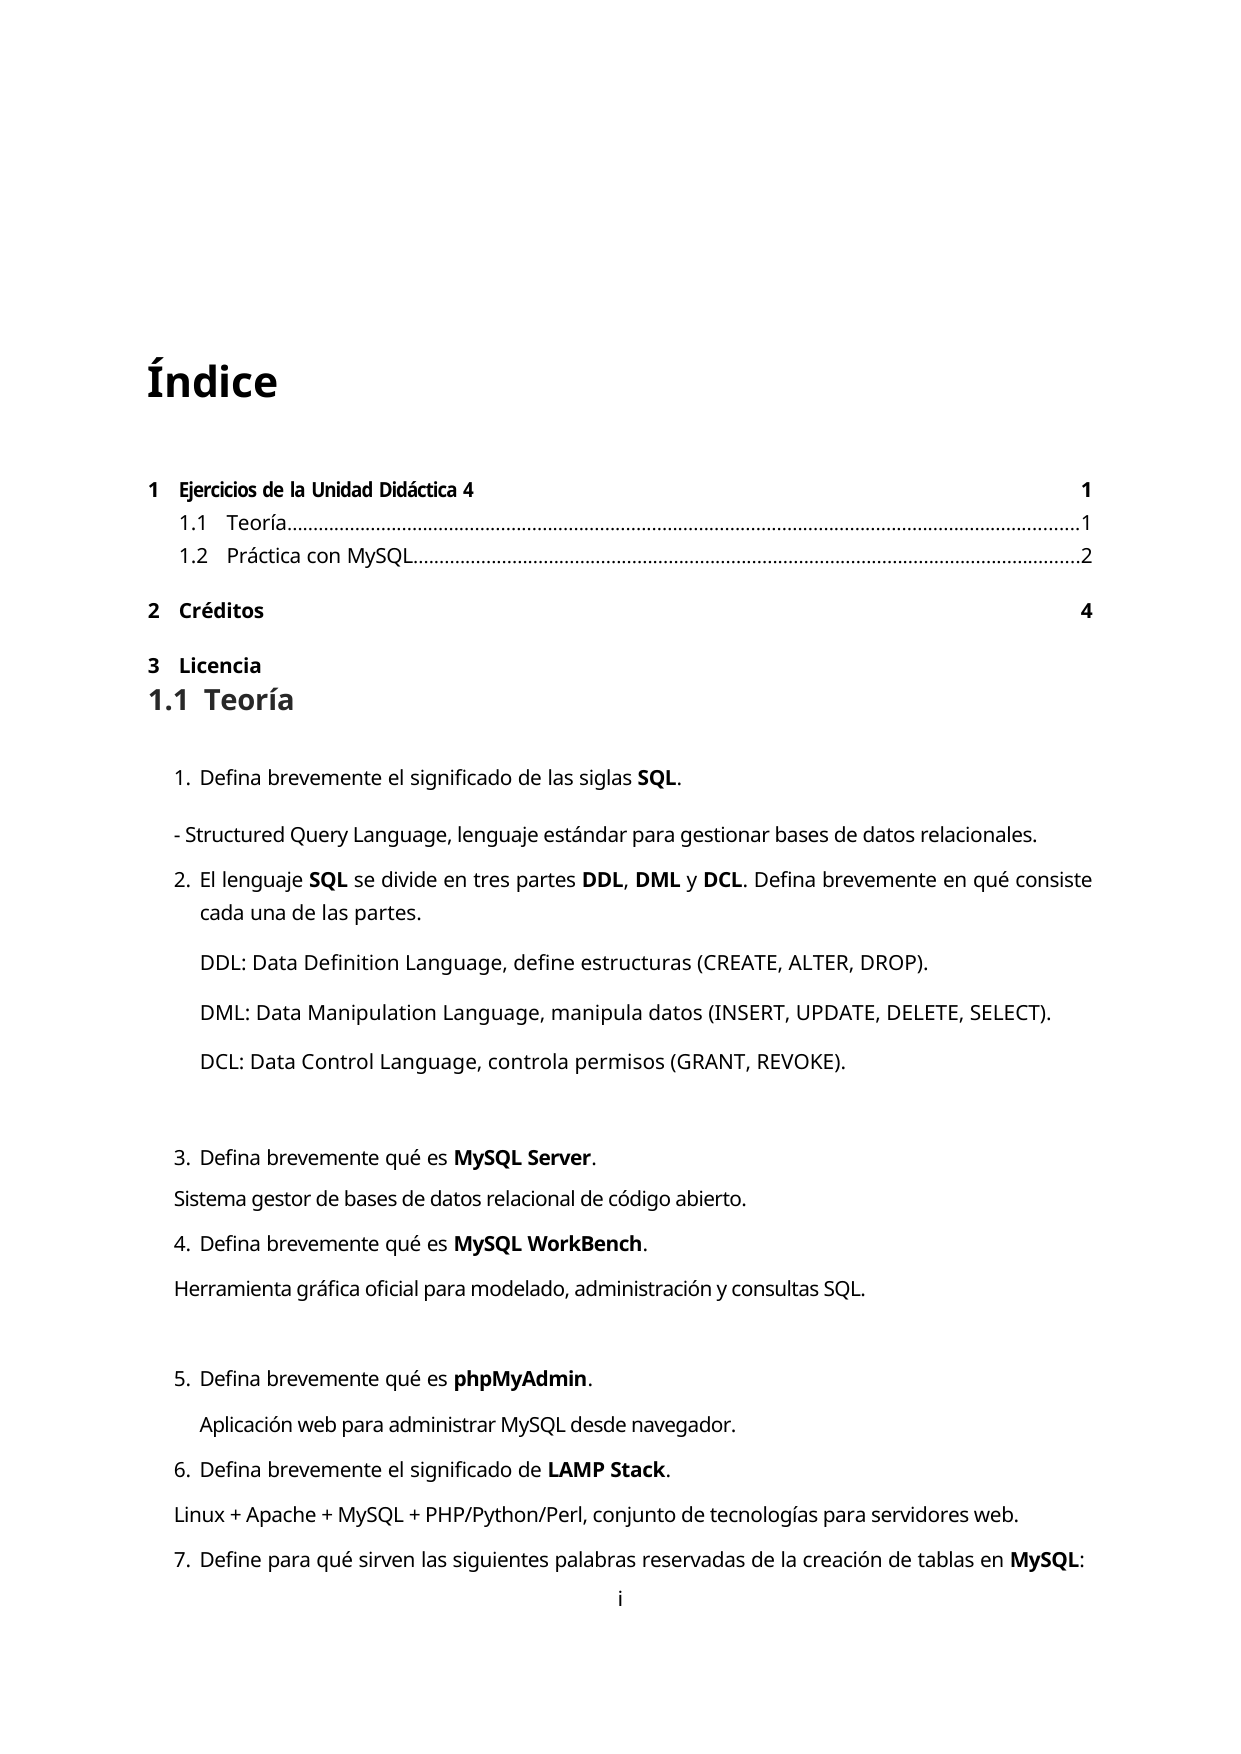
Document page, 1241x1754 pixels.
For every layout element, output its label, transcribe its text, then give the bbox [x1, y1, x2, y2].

list Defina brevemente qué es phpMyAdmin. [173, 1364, 1107, 1393]
subtitle Índice [148, 352, 1107, 410]
list DDL: Data Definition Language, define estructuras (CREATE, ALTER, DROP). [173, 948, 1093, 976]
list DCL: Data Control Language, controla permisos (GRANT, REVOKE). [173, 1047, 1093, 1076]
list Ejercicios de la Unidad Didáctica 4 1 [148, 475, 1107, 503]
list Práctica con MySQL 2 [179, 541, 1107, 569]
list Teoría 1 [179, 508, 1107, 536]
list Licencia [148, 651, 1107, 679]
list Créditos 4 [148, 596, 1107, 624]
list Linux + Apache + MySQL + PHP/Python/Perl, conjunto de tecnologías para servidores web. [173, 1500, 1107, 1528]
list Aplicación web para administrar MySQL desde navegador. [173, 1410, 1107, 1438]
list Defina brevemente el significado de LAMP Stack. [173, 1455, 1107, 1483]
list Define para qué sirven las siguientes palabras reservadas de la creación de tablas en MySQL: [173, 1545, 1107, 1573]
list Defina brevemente qué es MySQL WorkBench. [173, 1229, 1107, 1258]
list Herramienta gráfica oficial para modelado, administración y consultas SQL. [173, 1274, 1107, 1303]
list - Structured Query Language, lenguaje estándar para gestionar bases de datos relacionales. [173, 820, 1107, 848]
list El lenguaje SQL se divide en tres partes DDL, DML y DCL. Defina brevemente en qué consiste cada una de las partes. [173, 865, 1093, 926]
list Defina brevemente qué es MySQL Server. [173, 1143, 1107, 1172]
list Sistema gestor de bases de datos relacional de código abierto. [173, 1184, 1107, 1213]
list DML: Data Manipulation Language, manipula datos (INSERT, UPDATE, DELETE, SELECT). [173, 998, 1093, 1026]
list Defina brevemente el significado de las siglas SQL. [173, 763, 1107, 791]
subtitle Teoría [148, 679, 1107, 719]
